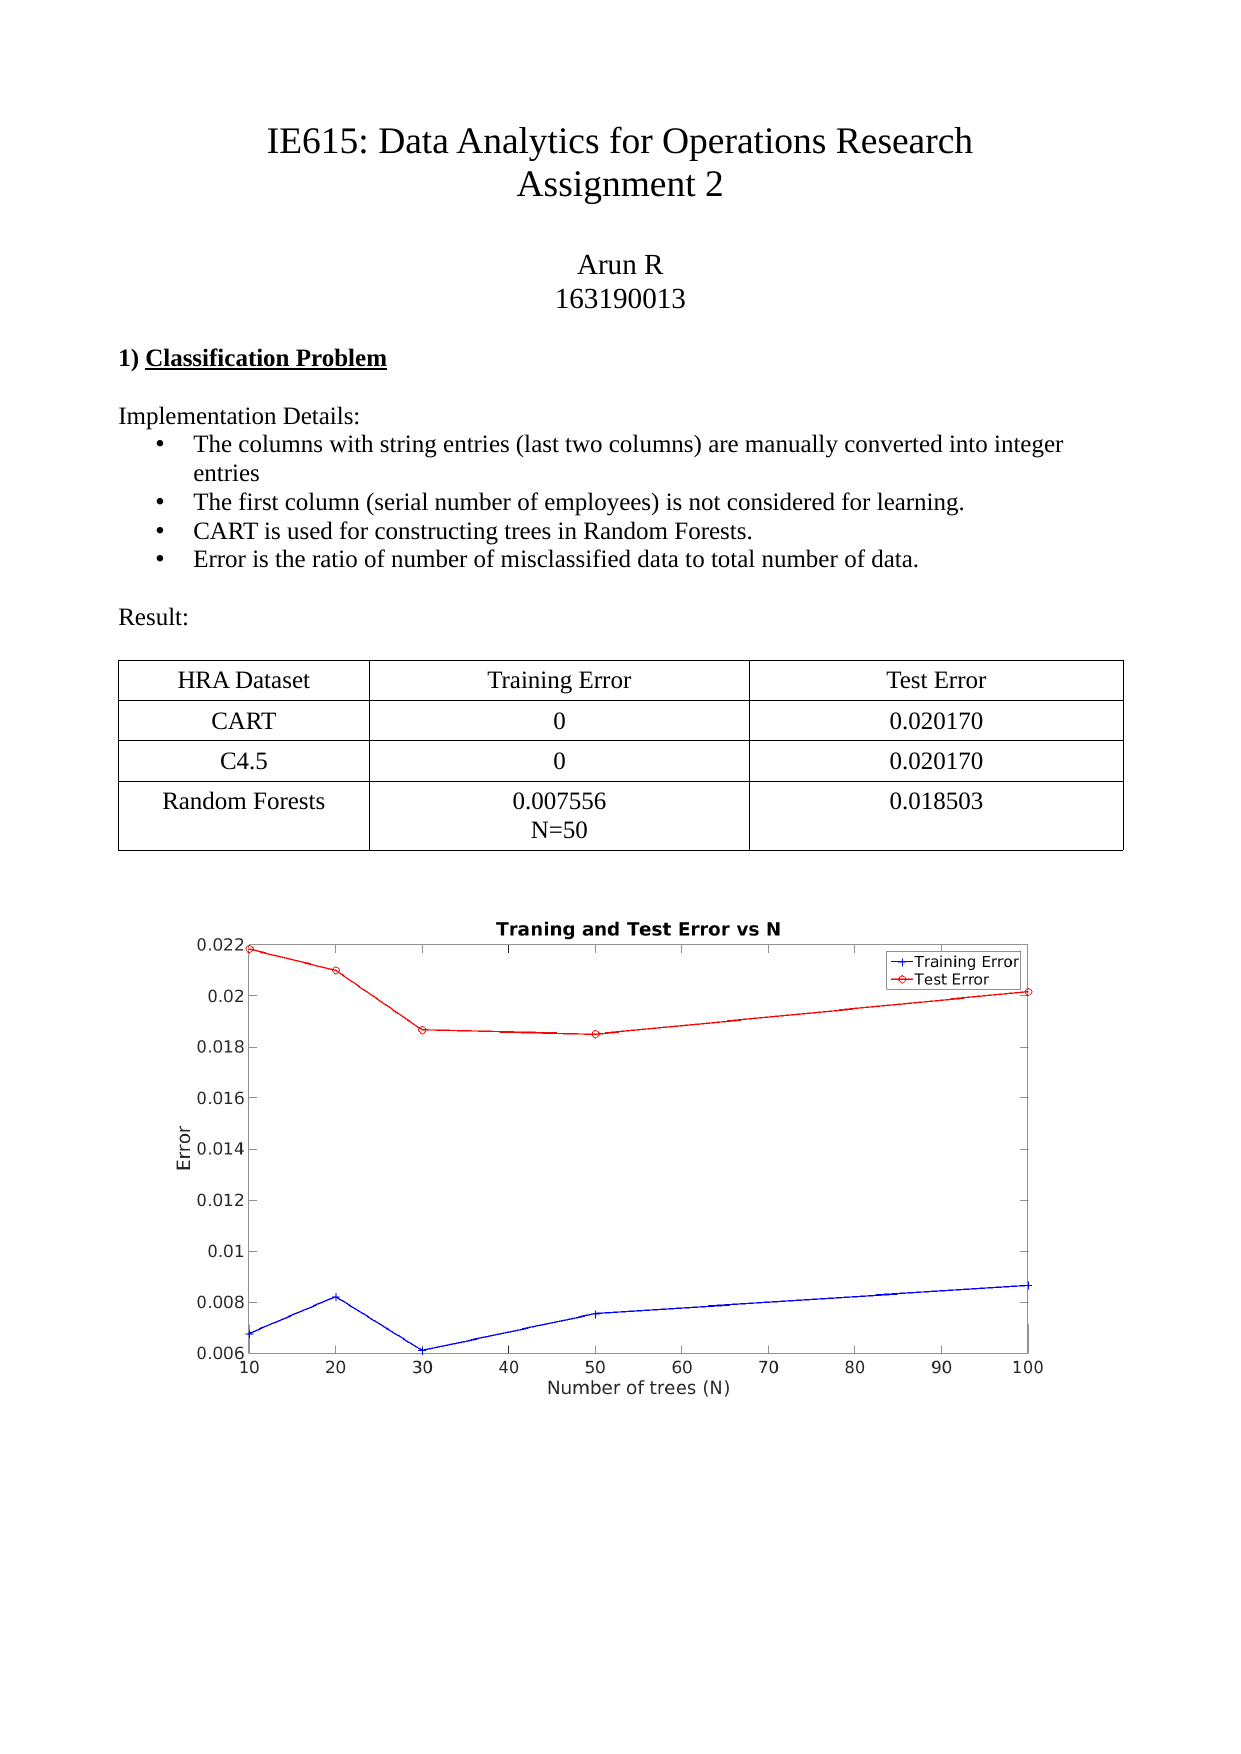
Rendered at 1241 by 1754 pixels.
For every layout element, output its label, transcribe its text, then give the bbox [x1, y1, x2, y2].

text Implementation Details: [118, 401, 1122, 429]
table_cell C4.5 [119, 741, 369, 781]
table_header HRA Dataset [119, 661, 369, 700]
text 1) Classification Problem [118, 343, 1122, 372]
text Assignment 2 [118, 161, 1122, 204]
text 163190013 [118, 281, 1122, 314]
table_cell Random Forests [119, 782, 369, 849]
table_cell 0.020170 [750, 701, 1123, 740]
text Result: [118, 602, 1122, 631]
table_cell 0.007556 N=50 [370, 782, 749, 849]
list The first column (serial number of employees) is not considered for learning. [156, 487, 1122, 516]
table_cell 0.020170 [750, 741, 1123, 781]
text IE615: Data Analytics for Operations Research [118, 118, 1122, 161]
list The columns with string entries (last two columns) are manually converted into integer entries [156, 429, 1122, 487]
picture [118, 907, 1123, 1408]
table_cell 0 [370, 701, 749, 740]
table_cell CART [119, 701, 369, 740]
list CART is used for constructing trees in Random Forests. [156, 516, 1122, 544]
table_header Test Error [750, 661, 1123, 700]
text Arun R [118, 247, 1122, 281]
table_cell 0 [370, 741, 749, 781]
list Error is the ratio of number of misclassified data to total number of data. [156, 544, 1122, 573]
table_header Training Error [370, 661, 749, 700]
table_cell 0.018503 [750, 782, 1123, 849]
